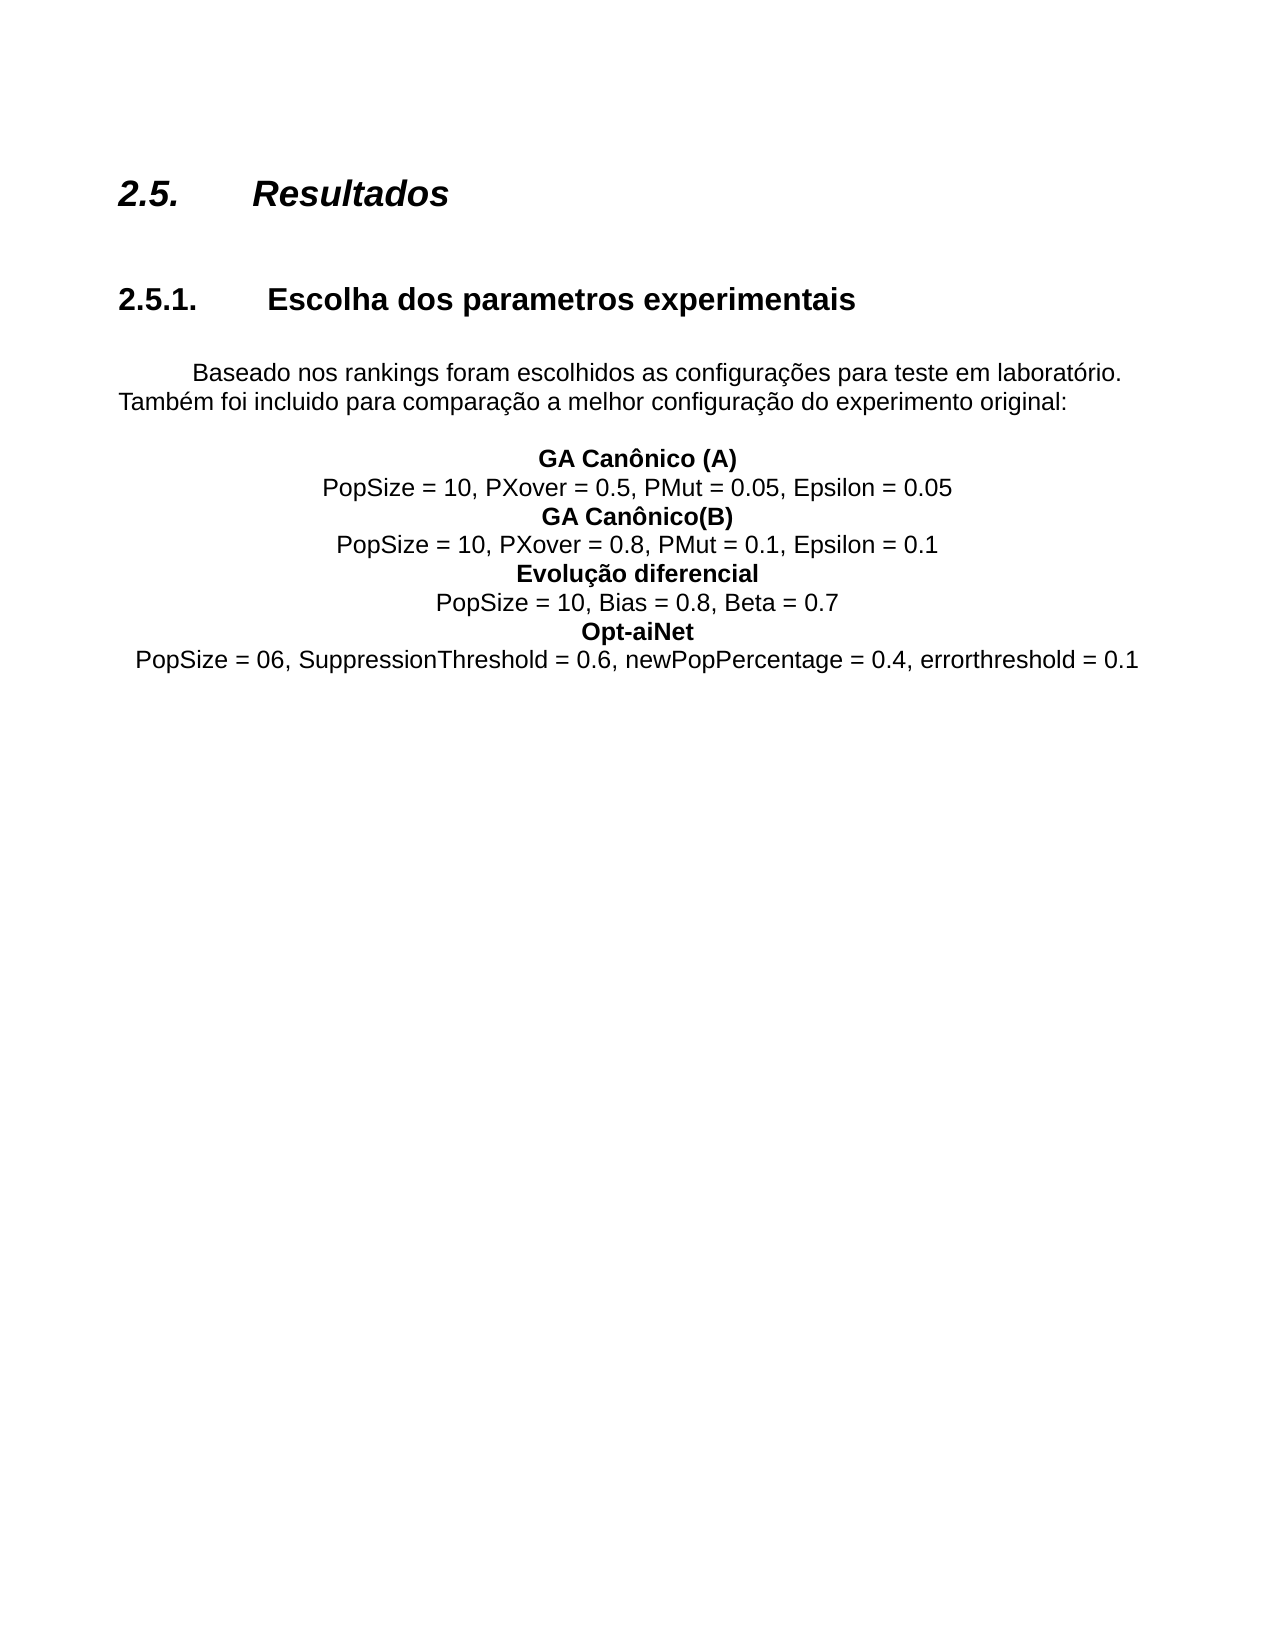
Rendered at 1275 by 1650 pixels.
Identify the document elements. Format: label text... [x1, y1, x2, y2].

subtitle Escolha dos parametros experimentais [118, 280, 1157, 317]
text GA Canônico(B) [118, 502, 1157, 531]
text PopSize = 06, SuppressionThreshold = 0.6, newPopPercentage = 0.4, errorthreshold = 0.1 [118, 646, 1157, 674]
text Evolução diferencial [118, 559, 1157, 588]
text Opt-aiNet [118, 617, 1157, 646]
text PopSize = 10, PXover = 0.8, PMut = 0.1, Epsilon = 0.1 [118, 531, 1157, 559]
text PopSize = 10, PXover = 0.5, PMut = 0.05, Epsilon = 0.05 [118, 473, 1157, 502]
text Baseado nos rankings foram escolhidos as configurações para teste em laboratório. Também foi incluido para comparação a melhor configuração do experimento original: [118, 358, 1157, 416]
text PopSize = 10, Bias = 0.8, Beta = 0.7 [118, 588, 1157, 617]
subtitle Resultados [118, 172, 1157, 214]
text GA Canônico (A) [118, 444, 1157, 473]
